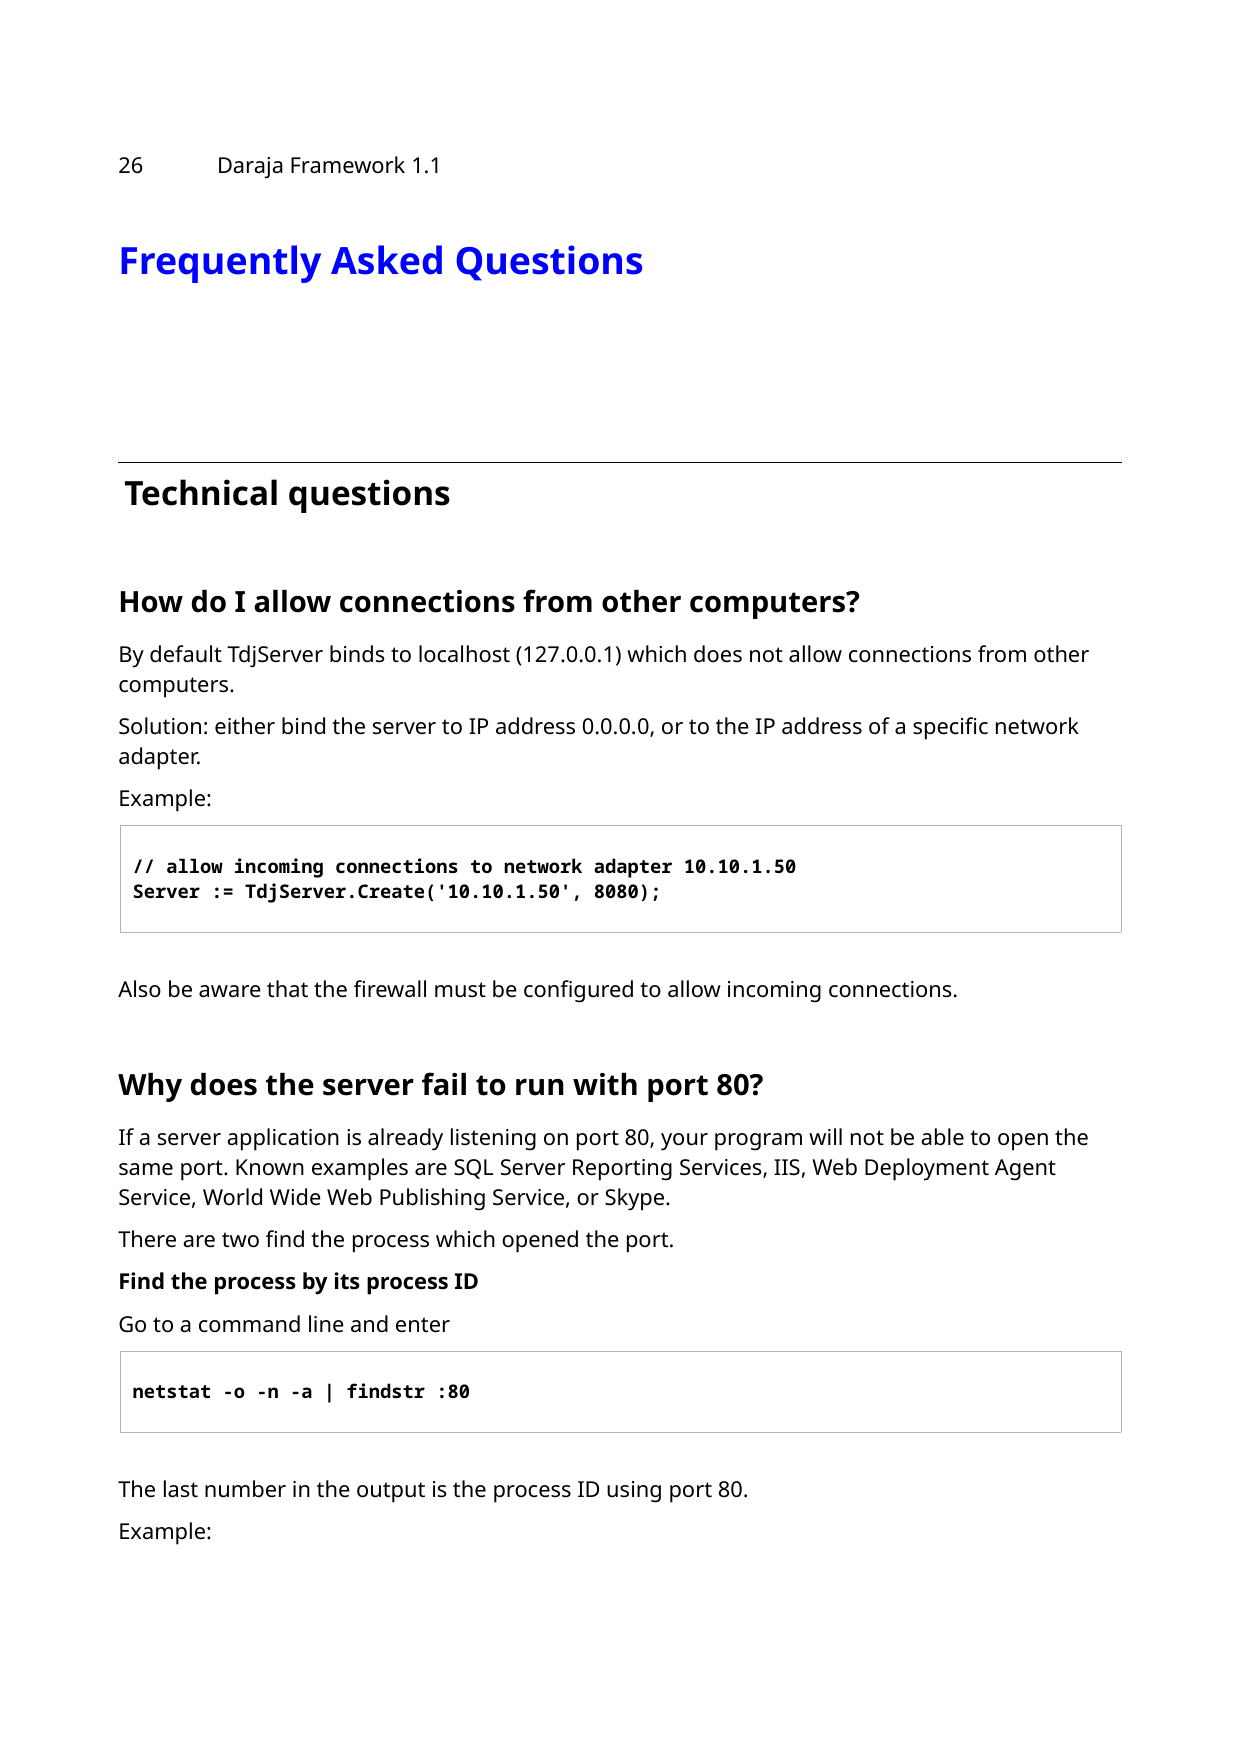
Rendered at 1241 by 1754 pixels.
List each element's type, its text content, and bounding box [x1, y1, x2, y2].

text Also be aware that the firewall must be configured to allow incoming connections. [118, 974, 1122, 1004]
text Example: [118, 783, 1122, 813]
text // allow incoming connections to network adapter 10.10.1.50 [121, 826, 1121, 876]
text If a server application is already listening on port 80, your program will not be able to open the same port. Known examples are SQL Server Reporting Services, IIS, Web Deployment Agent Service, World Wide Web Publishing Service, or Skype. [118, 1122, 1122, 1211]
subtitle Frequently Asked Questions [118, 234, 1122, 285]
text Solution: either bind the server to IP address 0.0.0.0, or to the IP address of a specific network adapter. [118, 711, 1122, 771]
subtitle Technical questions [118, 463, 1122, 521]
text By default TdjServer binds to localhost (127.0.0.1) which does not allow connections from other computers. [118, 639, 1122, 698]
subtitle Why does the server fail to run with port 80? [118, 1064, 1122, 1104]
subtitle How do I allow connections from other computers? [118, 581, 1122, 621]
text Example: [118, 1516, 1122, 1546]
text The last number in the output is the process ID using port 80. [118, 1474, 1122, 1504]
text Server := TdjServer.Create('10.10.1.50', 8080); [121, 876, 1121, 932]
text netstat -o -n -a | findstr :80 [121, 1352, 1121, 1432]
text There are two find the process which opened the port. [118, 1224, 1122, 1254]
text Find the process by its process ID [118, 1266, 1122, 1296]
text Go to a command line and enter [118, 1308, 1122, 1338]
